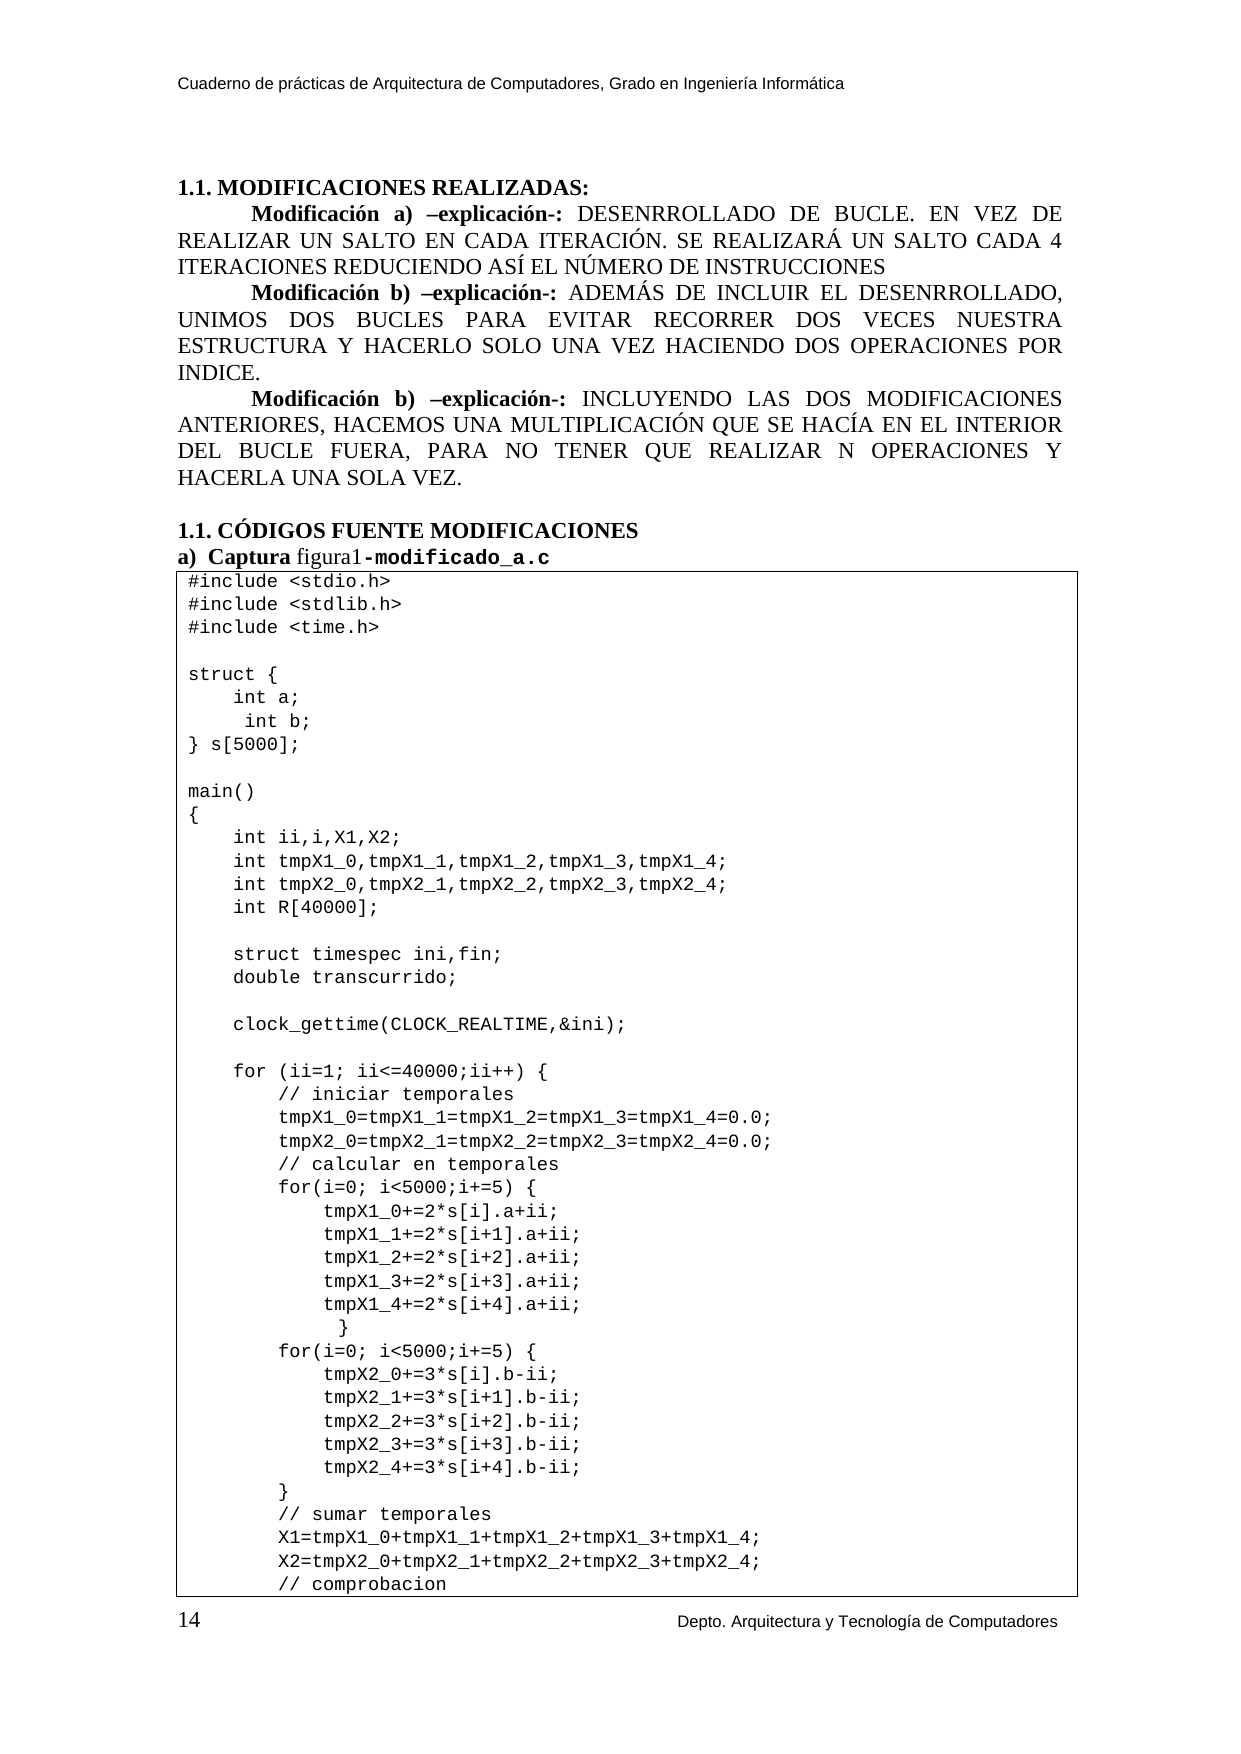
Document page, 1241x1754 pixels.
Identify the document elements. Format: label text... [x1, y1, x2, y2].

text Modificación a) –explicación-: DESENRROLLADO DE BUCLE. EN VEZ DE REALIZAR UN SALTO EN CADA ITERACIÓN. SE REALIZARÁ UN SALTO CADA 4 ITERACIONES REDUCIENDO ASÍ EL NÚMERO DE INSTRUCCIONES [177, 200, 1063, 279]
text a) Captura figura1-modificado_a.c [177, 543, 1063, 571]
text Modificación b) –explicación-: INCLUYENDO LAS DOS MODIFICACIONES ANTERIORES, HACEMOS UNA MULTIPLICACIÓN QUE SE HACÍA EN EL INTERIOR DEL BUCLE FUERA, PARA NO TENER QUE REALIZAR N OPERACIONES Y HACERLA UNA SOLA VEZ. [177, 385, 1063, 490]
text 1.1. MODIFICACIONES REALIZADAS: [177, 174, 1063, 200]
text Modificación b) –explicación-: ADEMÁS DE INCLUIR EL DESENRROLLADO, UNIMOS DOS BUCLES PARA EVITAR RECORRER DOS VECES NUESTRA ESTRUCTURA Y HACERLO SOLO UNA VEZ HACIENDO DOS OPERACIONES POR INDICE. [177, 279, 1063, 385]
table_header #include <stdio.h> #include <stdlib.h> #include <time.h> struct { int a; int b; } s[5000]; main() { int ii,i,X1,X2; int tmpX1_0,tmpX1_1,tmpX1_2,tmpX1_3,tmpX1_4; int tmpX2_0,tmpX2_1,tmpX2_2,tmpX2_3,tmpX2_4; int R[40000]; struct timespec ini,fin; double transcurrido; clock_gettime(CLOCK_REALTIME,&ini); for (ii=1; ii<=40000;ii++) { // iniciar temporales tmpX1_0=tmpX1_1=tmpX1_2=tmpX1_3=tmpX1_4=0.0; tmpX2_0=tmpX2_1=tmpX2_2=tmpX2_3=tmpX2_4=0.0; // calcular en temporales for(i=0; i<5000;i+=5) { tmpX1_0+=2*s[i].a+ii; tmpX1_1+=2*s[i+1].a+ii; tmpX1_2+=2*s[i+2].a+ii; tmpX1_3+=2*s[i+3].a+ii; tmpX1_4+=2*s[i+4].a+ii; } for(i=0; i<5000;i+=5) { tmpX2_0+=3*s[i].b-ii; tmpX2_1+=3*s[i+1].b-ii; tmpX2_2+=3*s[i+2].b-ii; tmpX2_3+=3*s[i+3].b-ii; tmpX2_4+=3*s[i+4].b-ii; } // sumar temporales X1=tmpX1_0+tmpX1_1+tmpX1_2+tmpX1_3+tmpX1_4; X2=tmpX2_0+tmpX2_1+tmpX2_2+tmpX2_3+tmpX2_4; // comprobacion [177, 572, 1077, 1596]
text 1.1. CÓDIGOS FUENTE MODIFICACIONES [177, 517, 1063, 543]
